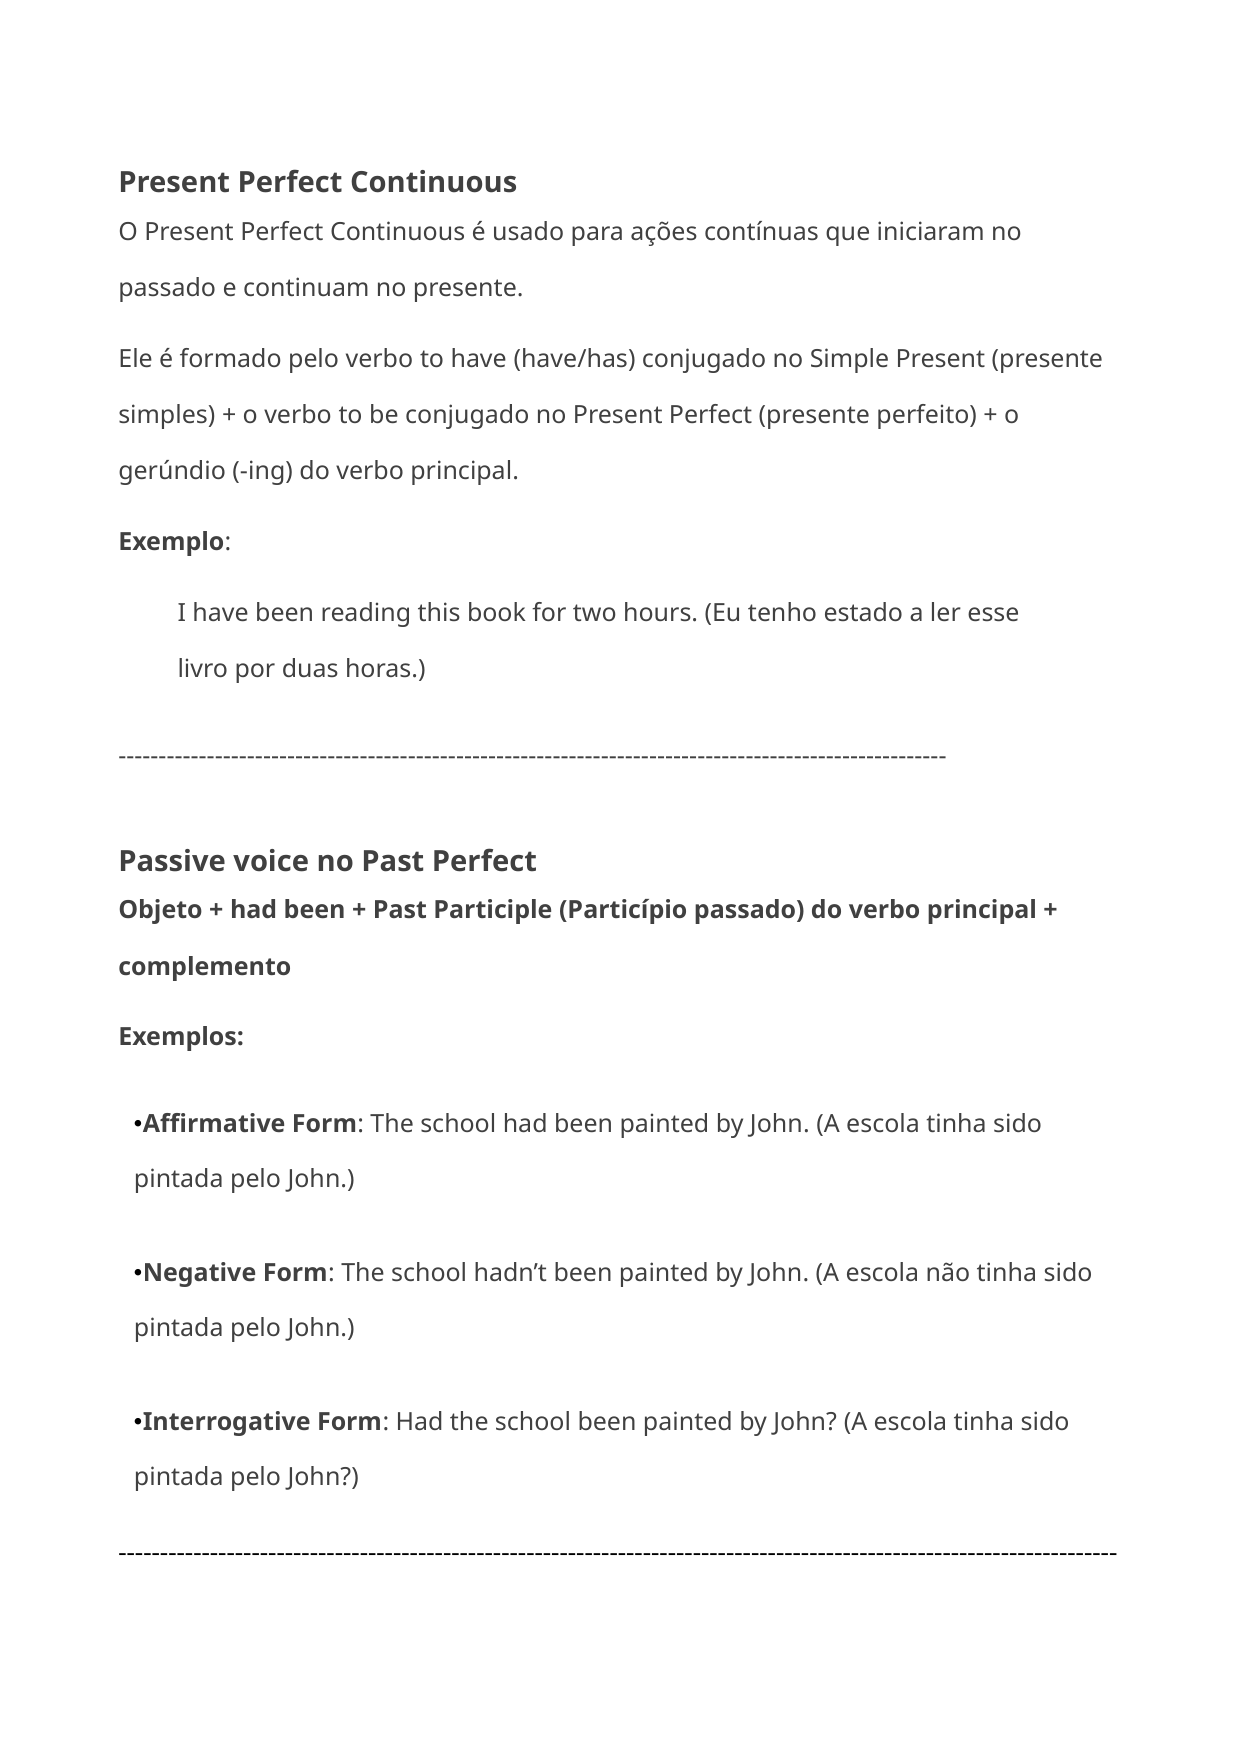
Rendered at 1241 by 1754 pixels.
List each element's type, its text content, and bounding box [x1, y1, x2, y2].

text Ele é formado pelo verbo to have (have/has) conjugado no Simple Present (presente simples) + o verbo to be conjugado no Present Perfect (presente perfeito) + o gerúndio (-ing) do verbo principal. [118, 341, 1122, 487]
list Interrogative Form: Had the school been painted by John? (A escola tinha sido pintada pelo John?) [118, 1404, 1122, 1493]
text Exemplo: [118, 523, 1122, 558]
text Objeto + had been + Past Participle (Particípio passado) do verbo principal + complemento [118, 892, 1122, 982]
subtitle Present Perfect Continuous [118, 161, 1122, 201]
text O Present Perfect Continuous é usado para ações contínuas que iniciaram no passado e continuam no presente. [118, 214, 1122, 304]
text ------------------------------------------------------------------------------------------------------------------------ [118, 1537, 1122, 1566]
subtitle Passive voice no Past Perfect [118, 840, 1122, 879]
text I have been reading this book for two hours. (Eu tenho estado a ler esse livro por duas horas.) [177, 594, 1063, 684]
list Affirmative Form: The school had been painted by John. (A escola tinha sido pintada pelo John.) [118, 1105, 1122, 1194]
text ------------------------------------------------------------------------------------------------------- [118, 738, 1063, 772]
list Negative Form: The school hadn’t been painted by John. (A escola não tinha sido pintada pelo John.) [118, 1254, 1122, 1344]
text Exemplos: [118, 1019, 1122, 1053]
